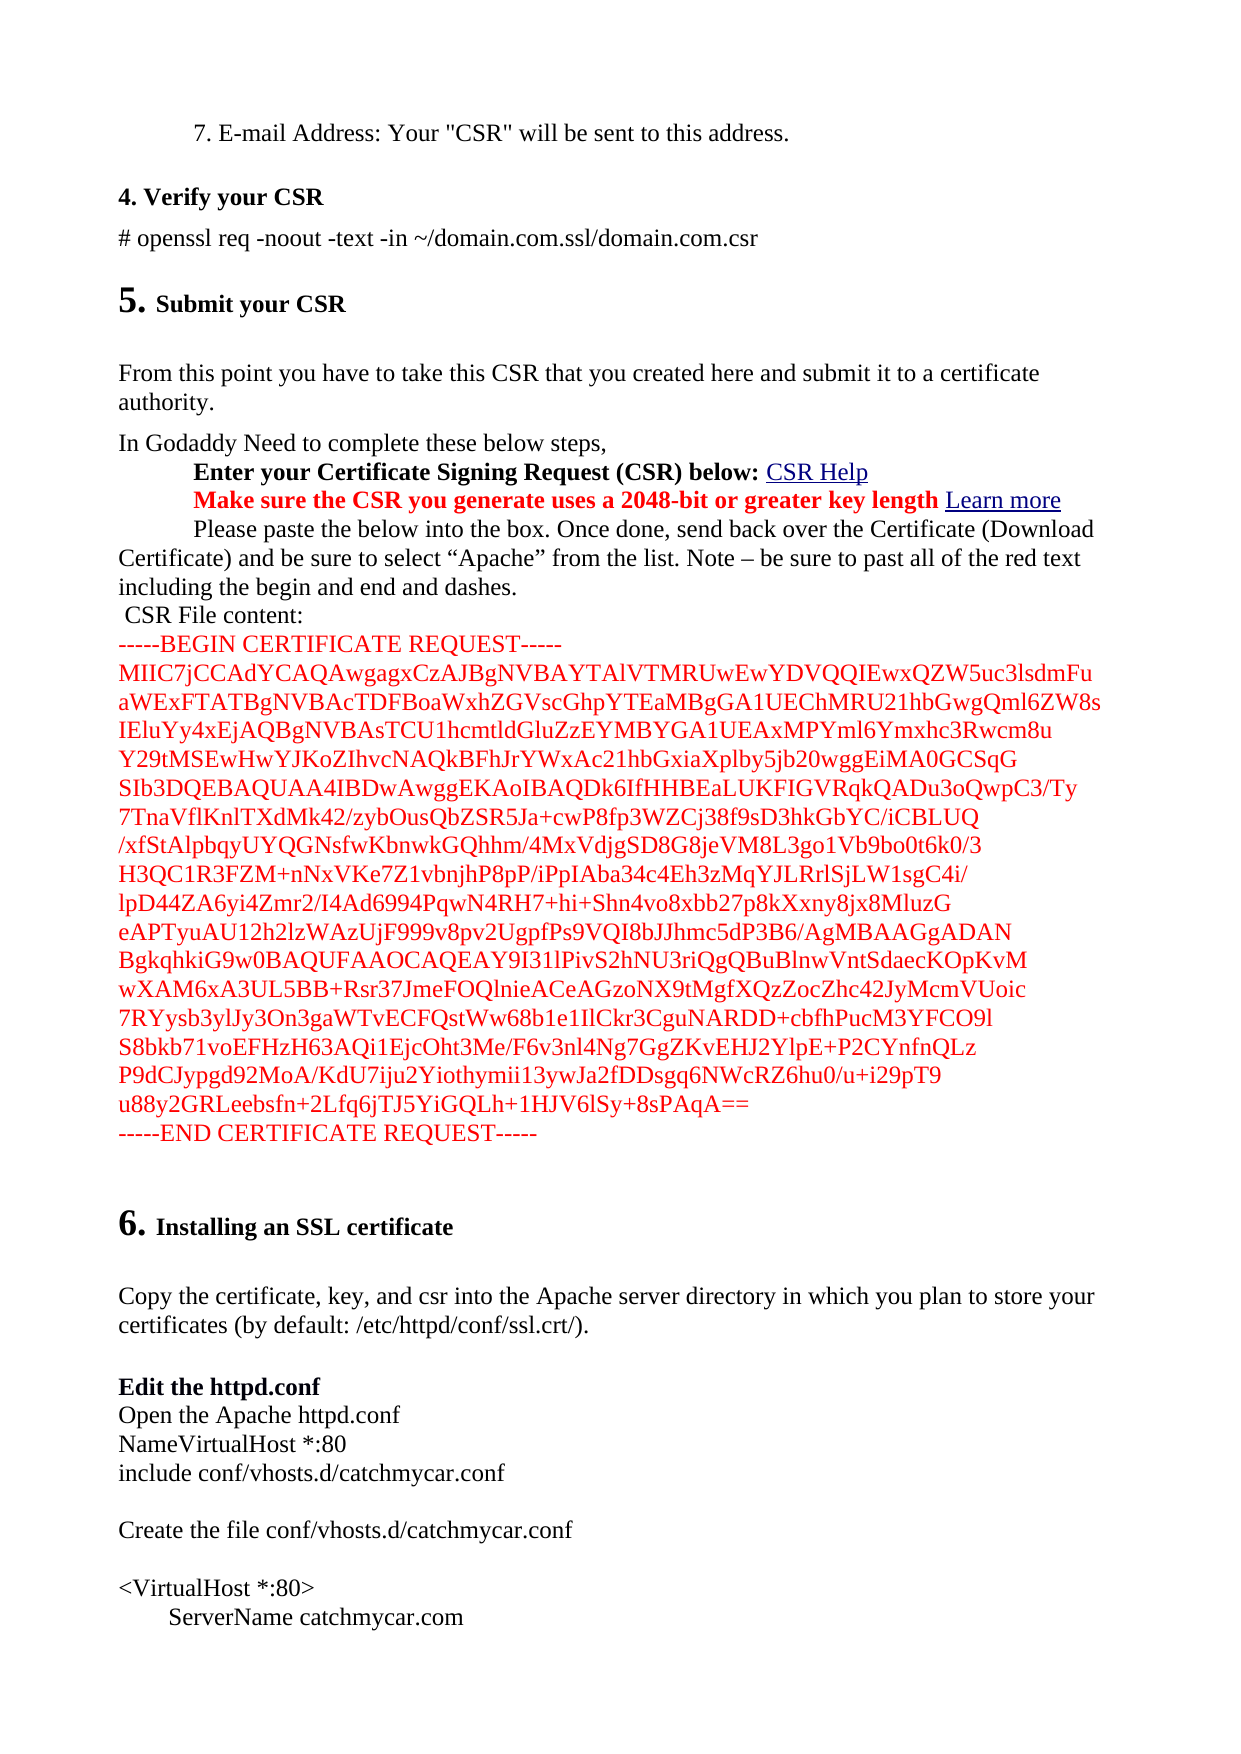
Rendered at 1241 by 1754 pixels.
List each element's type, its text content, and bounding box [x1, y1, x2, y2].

text In Godaddy Need to complete these below steps, [118, 428, 1122, 457]
subtitle Installing an SSL certificate [118, 1200, 1122, 1243]
text Create the file conf/vhosts.d/catchmycar.conf [118, 1516, 1122, 1544]
text S8bkb71voEFHzH63AQi1EjcOht3Me/F6v3nl4Ng7GgZKvEHJ2YlpE+P2CYnfnQLz [118, 1032, 1122, 1060]
text MIIC7jCCAdYCAQAwgagxCzAJBgNVBAYTAlVTMRUwEwYDVQQIEwxQZW5uc3lsdmFu [118, 658, 1122, 687]
text lpD44ZA6yi4Zmr2/I4Ad6994PqwN4RH7+hi+Shn4vo8xbb27p8kXxny8jx8MluzG [118, 888, 1122, 917]
text u88y2GRLeebsfn+2Lfq6jTJ5YiGQLh+1HJV6lSy+8sPAqA== [118, 1089, 1122, 1118]
text Y29tMSEwHwYJKoZIhvcNAQkBFhJrYWxAc21hbGxiaXplby5jb20wggEiMA0GCSqG [118, 744, 1122, 773]
text ServerName catchmycar.com [118, 1602, 1122, 1631]
text P9dCJypgd92MoA/KdU7iju2Yiothymii13ywJa2fDDsgq6NWcRZ6hu0/u+i29pT9 [118, 1060, 1122, 1089]
text 7TnaVflKnlTXdMk42/zybOusQbZSR5Ja+cwP8fp3WZCj38f9sD3hkGbYC/iCBLUQ [118, 802, 1122, 830]
text NameVirtualHost *:80 [118, 1429, 1122, 1458]
text -----END CERTIFICATE REQUEST----- [118, 1118, 1122, 1175]
subtitle From this point you have to take this CSR that you created here and submit it to a certificate authority. [118, 358, 1122, 415]
text 7RYysb3ylJy3On3gaWTvECFQstWw68b1e1IlCkr3CguNARDD+cbfhPucM3YFCO9l [118, 1003, 1122, 1032]
text <VirtualHost *:80> [118, 1573, 1122, 1602]
text IEluYy4xEjAQBgNVBAsTCU1hcmtldGluZzEYMBYGA1UEAxMPYml6Ymxhc3Rwcm8u [118, 715, 1122, 744]
text H3QC1R3FZM+nNxVKe7Z1vbnjhP8pP/iPpIAba34c4Eh3zMqYJLRrlSjLW1sgC4i/ [118, 859, 1122, 888]
subtitle 4. Verify your CSR [118, 182, 1122, 211]
text include conf/vhosts.d/catchmycar.conf [118, 1458, 1122, 1487]
text SIb3DQEBAQUAA4IBDwAwggEKAoIBAQDk6IfHHBEaLUKFIGVRqkQADu3oQwpC3/Ty [118, 773, 1122, 802]
subtitle Copy the certificate, key, and csr into the Apache server directory in which you plan to store your certificates (by default: /etc/httpd/conf/ssl.crt/). [118, 1281, 1122, 1338]
text wXAM6xA3UL5BB+Rsr37JmeFOQlnieACeAGzoNX9tMgfXQzZocZhc42JyMcmVUoic [118, 974, 1122, 1003]
subtitle Submit your CSR [118, 277, 1122, 320]
text # openssl req -noout -text -in ~/domain.com.ssl/domain.com.csr [118, 223, 1122, 252]
text Make sure the CSR you generate uses a 2048-bit or greater key length Learn more [118, 485, 1122, 514]
text eAPTyuAU12h2lzWAzUjF999v8pv2UgpfPs9VQI8bJJhmc5dP3B6/AgMBAAGgADAN [118, 917, 1122, 945]
text Please paste the below into the box. Once done, send back over the Certificate (Download Certificate) and be sure to select “Apache” from the list. Note – be sure to past all of the red text including the begin and end and dashes. [118, 514, 1122, 600]
text -----BEGIN CERTIFICATE REQUEST----- [118, 629, 1122, 658]
text /xfStAlpbqyUYQGNsfwKbnwkGQhhm/4MxVdjgSD8G8jeVM8L3go1Vb9bo0t6k0/3 [118, 830, 1122, 859]
text aWExFTATBgNVBAcTDFBoaWxhZGVscGhpYTEaMBgGA1UEChMRU21hbGwgQml6ZW8s [118, 687, 1122, 715]
text BgkqhkiG9w0BAQUFAAOCAQEAY9I31lPivS2hNU3riQgQBuBlnwVntSdaecKOpKvM [118, 945, 1122, 974]
text CSR File content: [118, 600, 1122, 629]
list Enter your Certificate Signing Request (CSR) below: CSR Help [193, 457, 1122, 485]
text 7. E-mail Address: Your "CSR" will be sent to this address. [193, 118, 1122, 147]
text Open the Apache httpd.conf [118, 1401, 1122, 1429]
subtitle Edit the httpd.conf [118, 1372, 1122, 1401]
